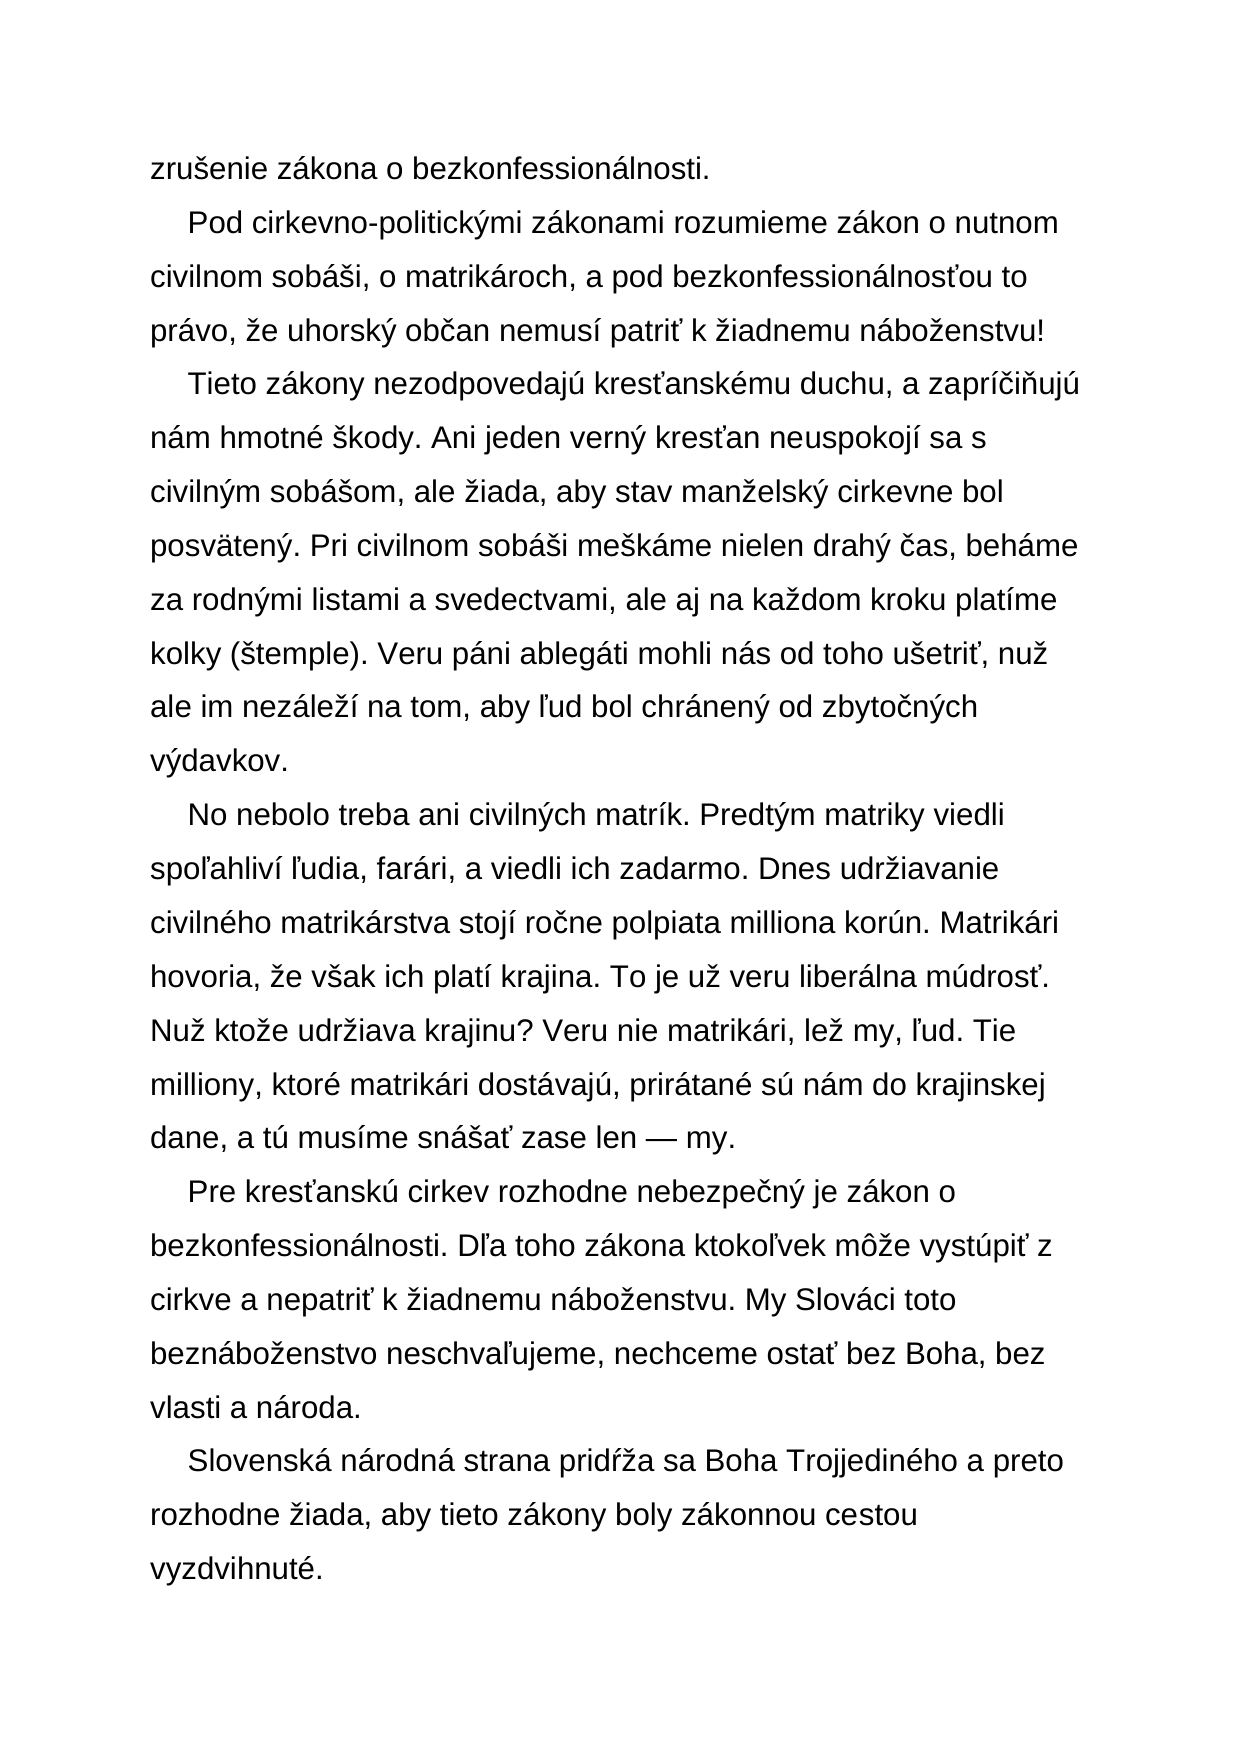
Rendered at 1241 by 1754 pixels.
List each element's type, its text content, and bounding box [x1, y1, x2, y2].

text Pre kresťanskú cirkev rozhodne nebezpečný je zákon o bezkonfessionálnosti. Dľa toho zákona ktokoľvek môže vystúpiť z cirkve a nepatriť k žiadnemu náboženstvu. My Slováci toto beznáboženstvo neschvaľujeme, nechceme ostať bez Boha, bez vlasti a národa. [150, 1173, 1091, 1424]
text Slovenská národná strana pridŕža sa Boha Trojjediného a preto rozhodne žiada, aby tieto zákony boly zákonnou ce­stou vyzdvihnuté. [150, 1442, 1091, 1586]
text No nebolo treba ani civilných matrík. Predtým matriky viedli spoľahliví ľudia, farári, a viedli ich zadarmo. Dnes udržiavanie civilného matrikárstva stojí ročne polpiata milliona korún. Matrikári hovoria, že však ich platí krajina. To je už veru liberálna múdrosť. Nuž ktože udržiava krajinu? Veru nie matrikári, lež my, ľud. Tie milliony, ktoré matrikári dostá­vajú, prirátané sú nám do krajinskej dane, a tú musíme snášať zase len — my. [150, 796, 1091, 1155]
text zrušenie zákona o bezkonfessionálnosti. [150, 150, 1091, 186]
text Tieto zákony nezodpovedajú kresťanskému duchu, a za­príčiňujú nám hmotné škody. Ani jeden verný kresťan ne­uspokojí sa s civilným sobášom, ale žiada, aby stav manželský cirkevne bol posvätený. Pri civilnom sobáši meškáme nielen drahý čas, beháme za rodnými listami a svedectvami, ale aj na každom kroku platíme kolky (štemple). Veru páni ablegáti mohli nás od toho ušetriť, nuž ale im nezáleží na tom, aby ľud bol chránený od zbytočných výdavkov. [150, 365, 1091, 778]
text Pod cirkevno-politickými zákonami rozumieme zákon o nutnom civilnom sobáši, o matrikároch, a pod bezkonfessionálnosťou to právo, že uhorský občan nemusí patriť k žiadnemu náboženstvu! [150, 204, 1091, 347]
